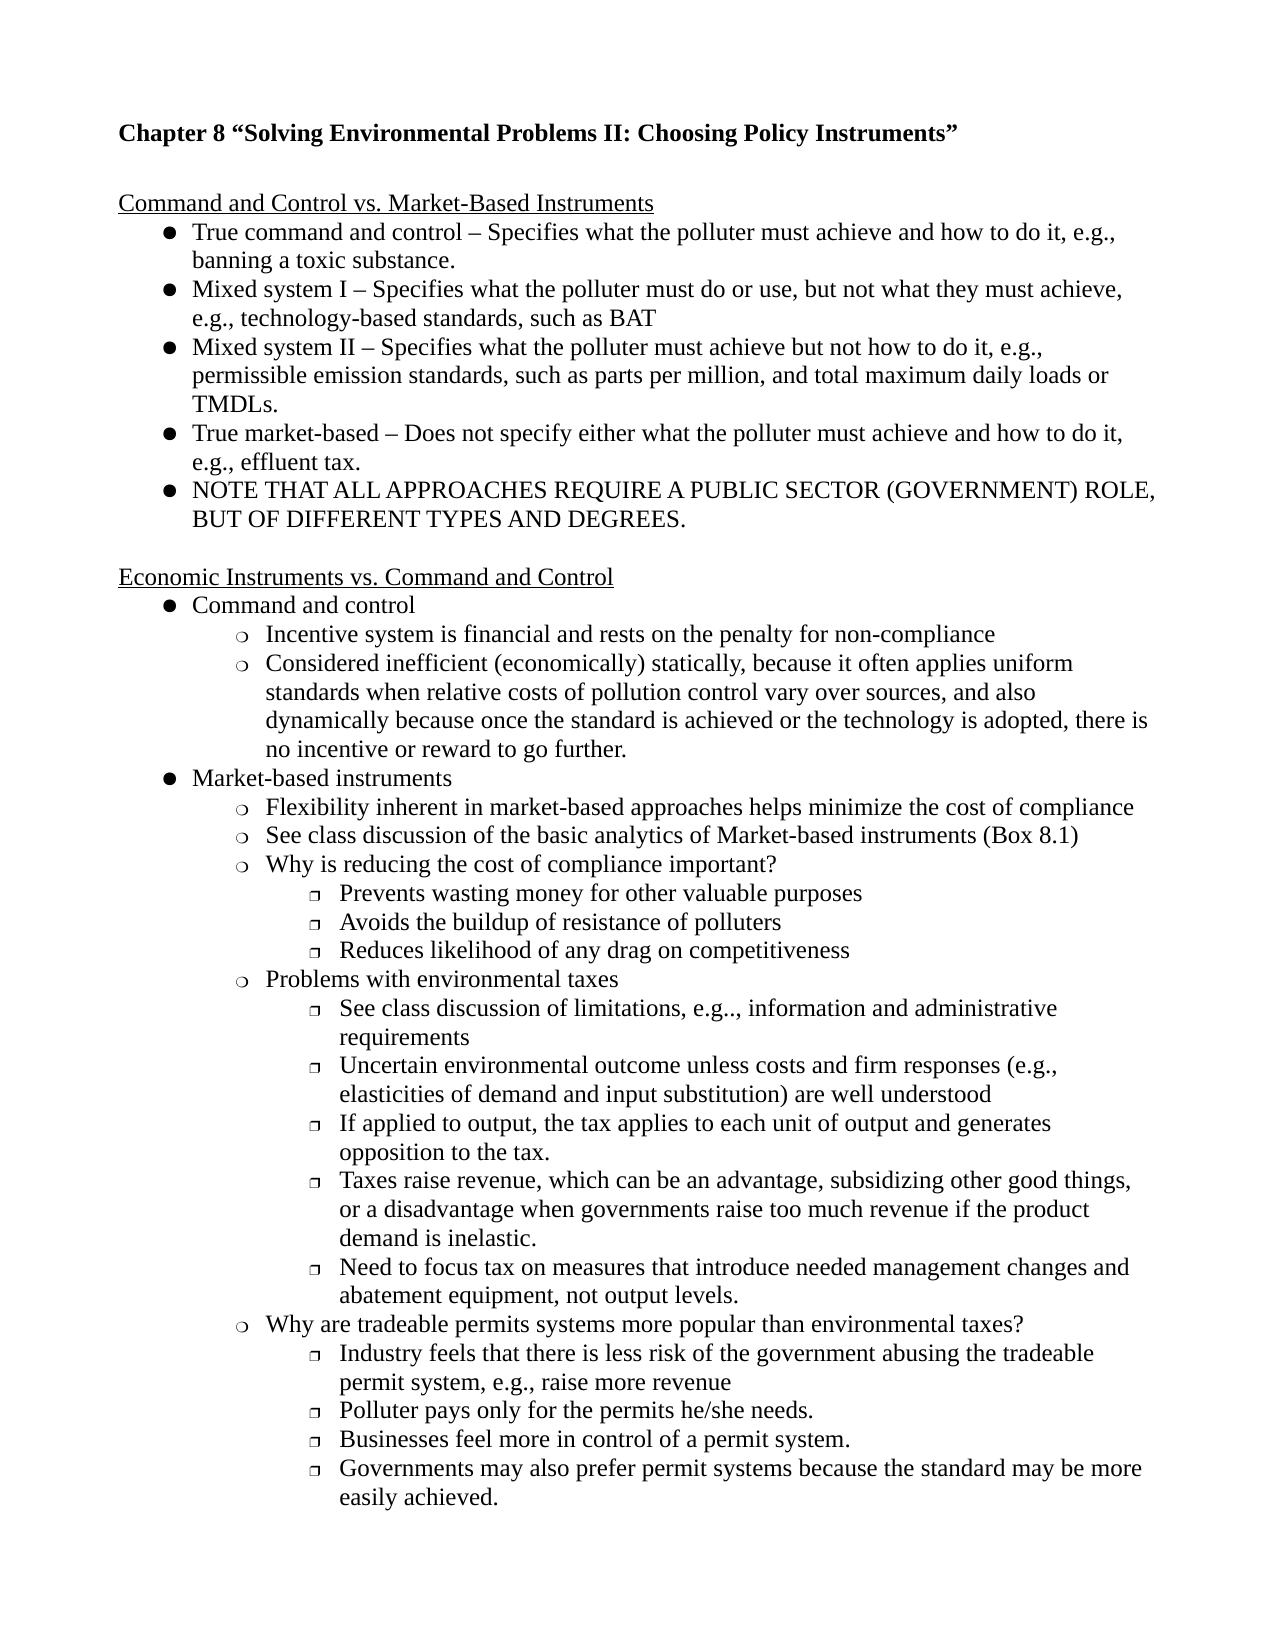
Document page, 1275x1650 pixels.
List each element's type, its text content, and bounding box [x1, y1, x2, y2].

text Chapter 8 “Solving Environmental Problems II: Choosing Policy Instruments” [118, 118, 1157, 147]
text Command and Control vs. Market-Based Instruments [118, 188, 1157, 217]
list Reduces likelihood of any drag on competitiveness [309, 936, 1157, 964]
list Mixed system II – Specifies what the polluter must achieve but not how to do it, e.g., permissible emission standards, such as parts per million, and total maximum daily loads or TMDLs. [162, 332, 1157, 418]
list Mixed system I – Specifies what the polluter must do or use, but not what they must achieve, e.g., technology-based standards, such as BAT [162, 274, 1157, 332]
list Governments may also prefer permit systems because the standard may be more easily achieved. [309, 1453, 1157, 1511]
list True market-based – Does not specify either what the polluter must achieve and how to do it, e.g., effluent tax. [162, 418, 1157, 476]
list Market-based instruments [162, 763, 1157, 792]
list Uncertain environmental outcome unless costs and firm responses (e.g., elasticities of demand and input substitution) are well understood [309, 1051, 1157, 1108]
list NOTE THAT ALL APPROACHES REQUIRE A PUBLIC SECTOR (GOVERNMENT) ROLE, BUT OF DIFFERENT TYPES AND DEGREES. [162, 476, 1157, 533]
list Polluter pays only for the permits he/she needs. [309, 1396, 1157, 1424]
list See class discussion of the basic analytics of Market-based instruments (Box 8.1) [236, 821, 1157, 849]
list If applied to output, the tax applies to each unit of output and generates opposition to the tax. [309, 1108, 1157, 1166]
list See class discussion of limitations, e.g.., information and administrative requirements [309, 993, 1157, 1051]
list Incentive system is financial and rests on the penalty for non-compliance [236, 619, 1157, 648]
list Need to focus tax on measures that introduce needed management changes and abatement equipment, not output levels. [309, 1252, 1157, 1309]
list Taxes raise revenue, which can be an advantage, subsidizing other good things, or a disadvantage when governments raise too much revenue if the product demand is inelastic. [309, 1166, 1157, 1252]
list Why is reducing the cost of compliance important? [236, 849, 1157, 878]
list Avoids the buildup of resistance of polluters [309, 907, 1157, 936]
list Businesses feel more in control of a permit system. [309, 1424, 1157, 1453]
list Prevents wasting money for other valuable purposes [309, 878, 1157, 907]
text Economic Instruments vs. Command and Control [118, 562, 1157, 591]
list Industry feels that there is less risk of the government abusing the tradeable permit system, e.g., raise more revenue [309, 1338, 1157, 1396]
list True command and control – Specifies what the polluter must achieve and how to do it, e.g., banning a toxic substance. [162, 217, 1157, 274]
list Command and control [162, 591, 1157, 619]
list Problems with environmental taxes [236, 964, 1157, 993]
list Why are tradeable permits systems more popular than environmental taxes? [236, 1309, 1157, 1338]
list Considered inefficient (economically) statically, because it often applies uniform standards when relative costs of pollution control vary over sources, and also dynamically because once the standard is achieved or the technology is adopted, there is no incentive or reward to go further. [236, 648, 1157, 763]
list Flexibility inherent in market-based approaches helps minimize the cost of compliance [236, 792, 1157, 821]
